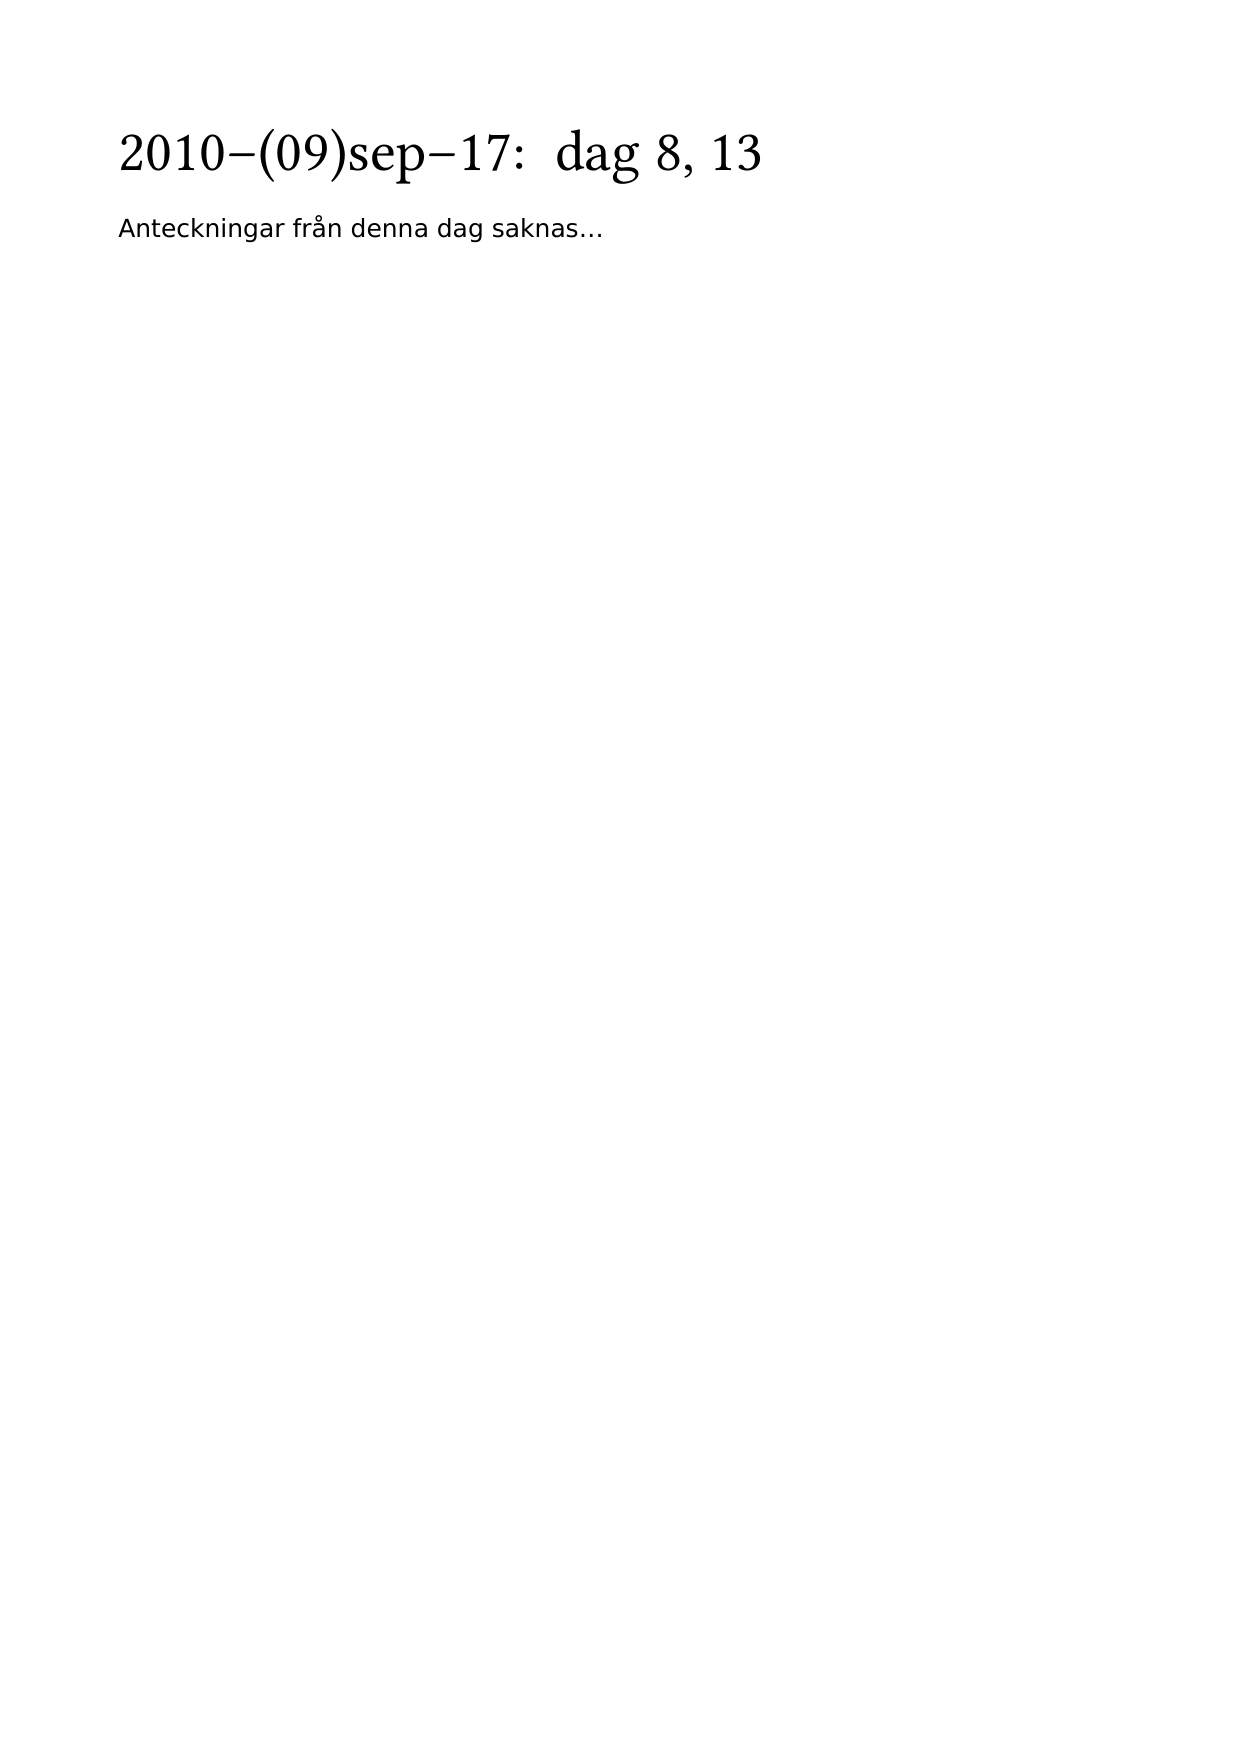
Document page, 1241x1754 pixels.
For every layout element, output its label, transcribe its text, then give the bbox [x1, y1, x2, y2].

text 2010–(09)sep–17: dag 8, 13 [118, 118, 1122, 185]
text Anteckningar från denna dag saknas… [118, 214, 1122, 243]
